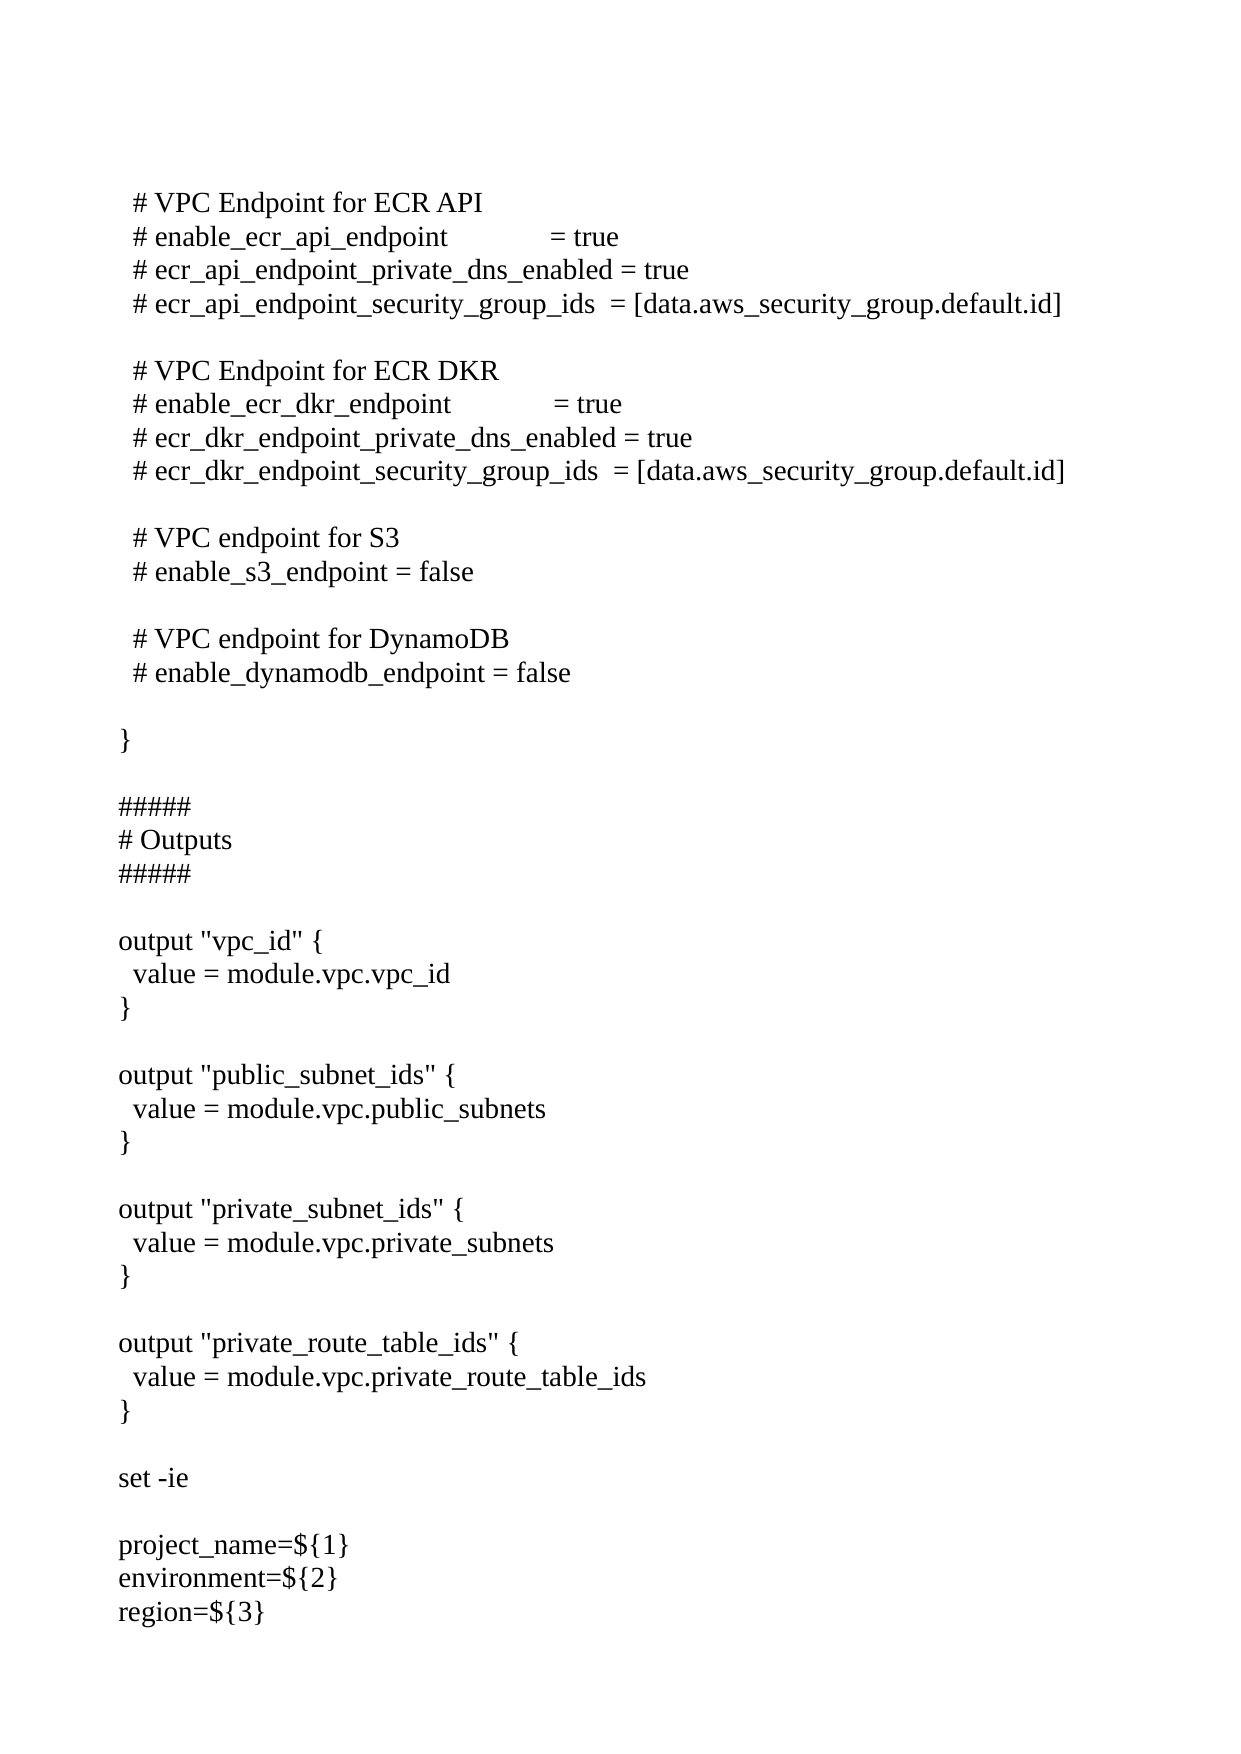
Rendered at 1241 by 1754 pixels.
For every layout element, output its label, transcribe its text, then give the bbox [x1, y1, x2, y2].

text # VPC Endpoint for ECR API [118, 185, 1122, 219]
text project_name=${1} [118, 1527, 1122, 1560]
text # enable_dynamodb_endpoint = false [118, 655, 1122, 688]
text # enable_s3_endpoint = false [118, 554, 1122, 588]
text value = module.vpc.private_subnets [118, 1225, 1122, 1258]
text # ecr_dkr_endpoint_private_dns_enabled = true [118, 420, 1122, 453]
text # VPC endpoint for DynamoDB [118, 621, 1122, 655]
text } [118, 990, 1122, 1024]
text # Outputs [118, 822, 1122, 856]
text } [118, 1393, 1122, 1426]
text # enable_ecr_api_endpoint = true [118, 219, 1122, 252]
text # VPC Endpoint for ECR DKR [118, 353, 1122, 386]
text # VPC endpoint for S3 [118, 521, 1122, 554]
text environment=${2} [118, 1560, 1122, 1594]
text # ecr_api_endpoint_private_dns_enabled = true [118, 252, 1122, 286]
text ##### [118, 856, 1122, 889]
text } [118, 1124, 1122, 1158]
text # ecr_dkr_endpoint_security_group_ids = [data.aws_security_group.default.id] [118, 453, 1122, 487]
text output "private_route_table_ids" { [118, 1326, 1122, 1359]
text value = module.vpc.public_subnets [118, 1091, 1122, 1124]
text # ecr_api_endpoint_security_group_ids = [data.aws_security_group.default.id] [118, 286, 1122, 319]
text region=${3} [118, 1594, 1122, 1627]
text } [118, 1258, 1122, 1292]
text output "vpc_id" { [118, 923, 1122, 957]
text output "public_subnet_ids" { [118, 1057, 1122, 1091]
text value = module.vpc.vpc_id [118, 957, 1122, 990]
text # enable_ecr_dkr_endpoint = true [118, 386, 1122, 420]
text set -ie [118, 1460, 1122, 1493]
text output "private_subnet_ids" { [118, 1191, 1122, 1225]
text ##### [118, 789, 1122, 822]
text value = module.vpc.private_route_table_ids [118, 1359, 1122, 1393]
text } [118, 722, 1122, 755]
